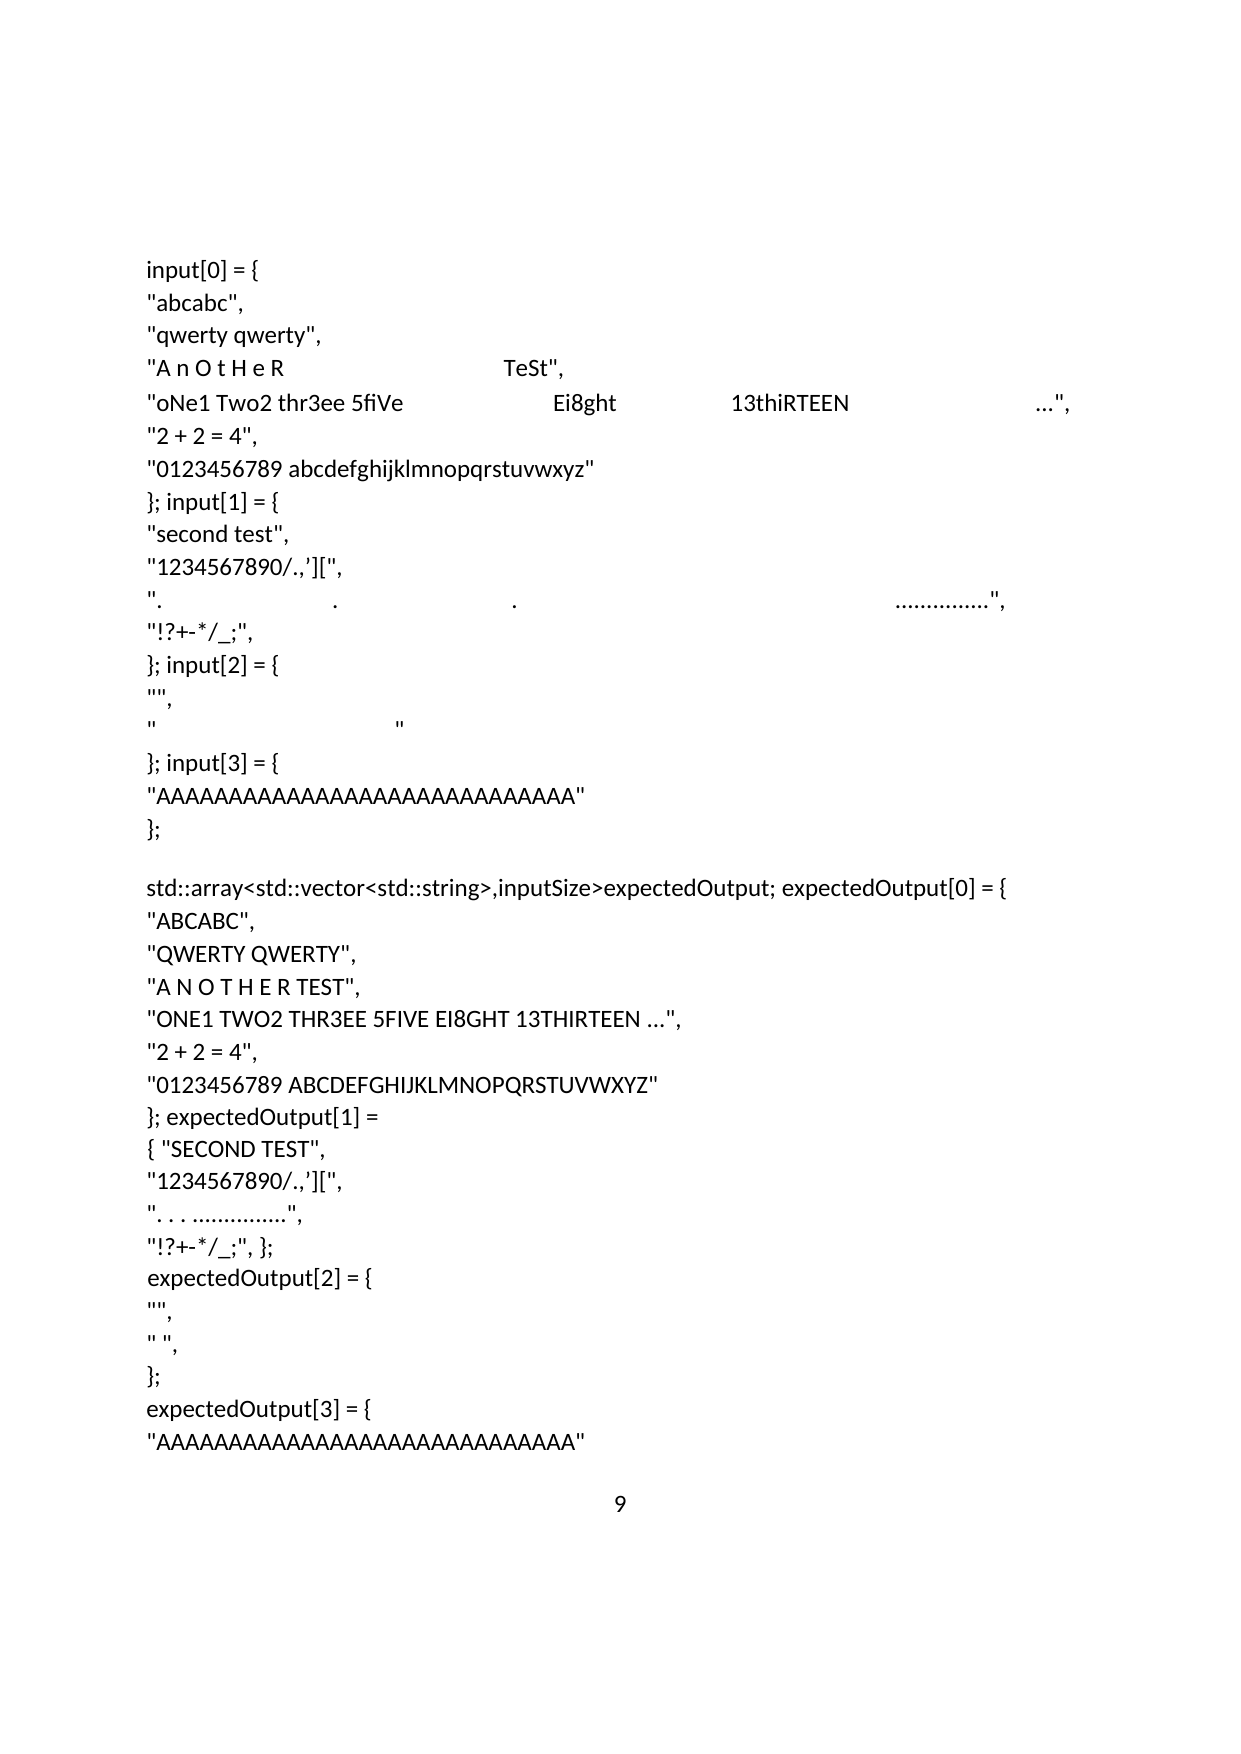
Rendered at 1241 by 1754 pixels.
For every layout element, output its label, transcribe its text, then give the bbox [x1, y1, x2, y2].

text ". . . ...............", [146, 1198, 1240, 1229]
text "ONE1 TWO2 THR3EE 5FIVE EI8GHT 13THIRTEEN ...", [146, 1003, 1240, 1034]
text }; [146, 1360, 1240, 1391]
text }; expectedOutput[1] = { "SECOND TEST", [146, 1101, 417, 1163]
text "1234567890/.,’][", [146, 1166, 1240, 1196]
text " " [146, 714, 1240, 745]
text "second test", [146, 518, 1240, 549]
text "AAAAAAAAAAAAAAAAAAAAAAAAAAAAA" [146, 780, 1240, 811]
text "0123456789 ABCDEFGHIJKLMNOPQRSTUVWXYZ" [146, 1069, 1240, 1099]
text expectedOutput[3] = { [146, 1393, 1240, 1424]
text }; input[3] = { [146, 747, 301, 778]
text "0123456789 abcdefghijklmnopqrstuvwxyz" [146, 453, 1240, 483]
text "ABCABC", [146, 905, 1240, 936]
text "oNe1 Two2 thr3ee 5fiVe Ei8ght 13thiRTEEN ...", [146, 387, 1240, 418]
text ". . . ...............", [146, 584, 1240, 614]
text "abcabc", [146, 287, 1240, 317]
text "", [146, 1295, 1240, 1326]
text }; input[1] = { [146, 486, 301, 516]
text "AAAAAAAAAAAAAAAAAAAAAAAAAAAAA" [146, 1426, 1240, 1456]
text std::array<std::vector<std::string>,inputSize>expectedOutput; expectedOutput[0] = { [146, 872, 1147, 903]
text "A N O T H E R TEST", [146, 971, 1240, 1001]
text "2 + 2 = 4", [146, 420, 1240, 451]
text "!?+-*/_;", }; expectedOutput[2] = { [146, 1231, 417, 1293]
text input[0] = { [146, 254, 1240, 284]
text "1234567890/.,’][", [146, 551, 1240, 582]
text "!?+-*/_;", [146, 616, 1240, 647]
text " ", [146, 1328, 1240, 1358]
text "A n O t H e R TeSt", [146, 352, 1240, 383]
text }; input[2] = { [146, 649, 301, 680]
text "QWERTY QWERTY", [146, 938, 1240, 968]
text }; [146, 813, 1240, 843]
text "qwerty qwerty", [146, 319, 1240, 350]
text "2 + 2 = 4", [146, 1036, 1240, 1067]
text "", [146, 682, 1240, 712]
